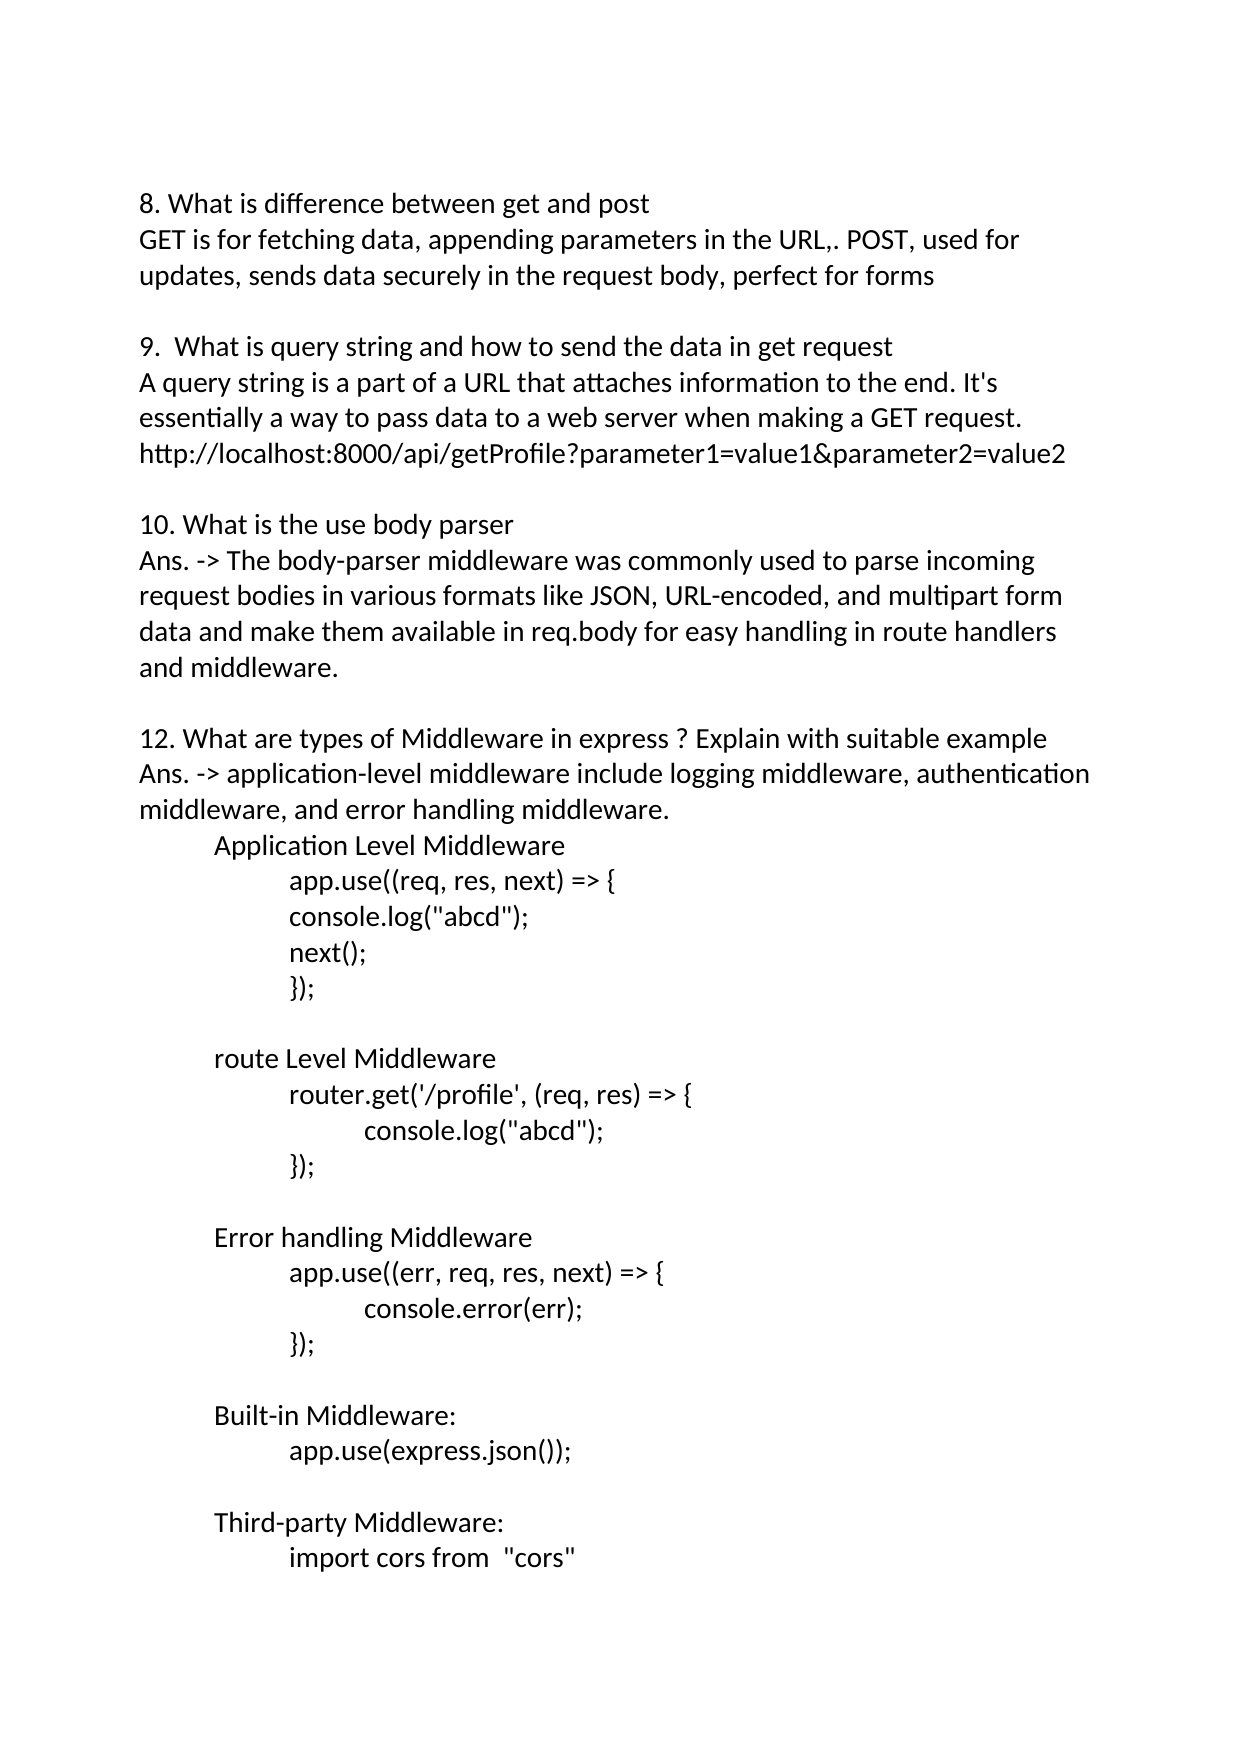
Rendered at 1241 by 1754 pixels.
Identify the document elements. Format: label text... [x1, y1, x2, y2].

text }); [139, 969, 1101, 1005]
text Built-in Middleware: [139, 1397, 1101, 1432]
text A query string is a part of a URL that attaches information to the end. It's essentially a way to pass data to a web server when making a GET request. [139, 364, 1101, 435]
text 8. What is difference between get and post [139, 186, 1101, 221]
text GET is for fetching data, appending parameters in the URL,. POST, used for updates, sends data securely in the request body, perfect for forms [139, 221, 1101, 292]
text console.log("abcd"); [139, 898, 1101, 934]
text console.error(err); [139, 1290, 1101, 1326]
text Ans. -> The body-parser middleware was commonly used to parse incoming request bodies in various formats like JSON, URL-encoded, and multipart form data and make them available in req.body for easy handling in route handlers and middleware. [139, 542, 1101, 684]
text Error handling Middleware [139, 1219, 1101, 1254]
text app.use((req, res, next) => { [139, 862, 1101, 898]
text 9. What is query string and how to send the data in get request [139, 328, 1101, 364]
text }); [139, 1147, 1101, 1183]
text Application Level Middleware [139, 827, 1101, 862]
text router.get('/profile', (req, res) => { [139, 1076, 1101, 1112]
text import cors from "cors" [139, 1539, 1101, 1575]
text Third-party Middleware: [139, 1504, 1101, 1539]
text next(); [139, 934, 1101, 969]
text http://localhost:8000/api/getProfile?parameter1=value1&parameter2=value2 [139, 435, 1101, 471]
text console.log("abcd"); [139, 1112, 1101, 1147]
text 10. What is the use body parser [139, 506, 1101, 542]
text 12. What are types of Middleware in express ? Explain with suitable example [139, 720, 1101, 756]
text }); [139, 1326, 1101, 1361]
text app.use(express.json()); [139, 1432, 1101, 1468]
text Ans. -> application-level middleware include logging middleware, authentication middleware, and error handling middleware. [139, 756, 1101, 827]
text app.use((err, req, res, next) => { [139, 1254, 1101, 1290]
text route Level Middleware [139, 1041, 1101, 1076]
